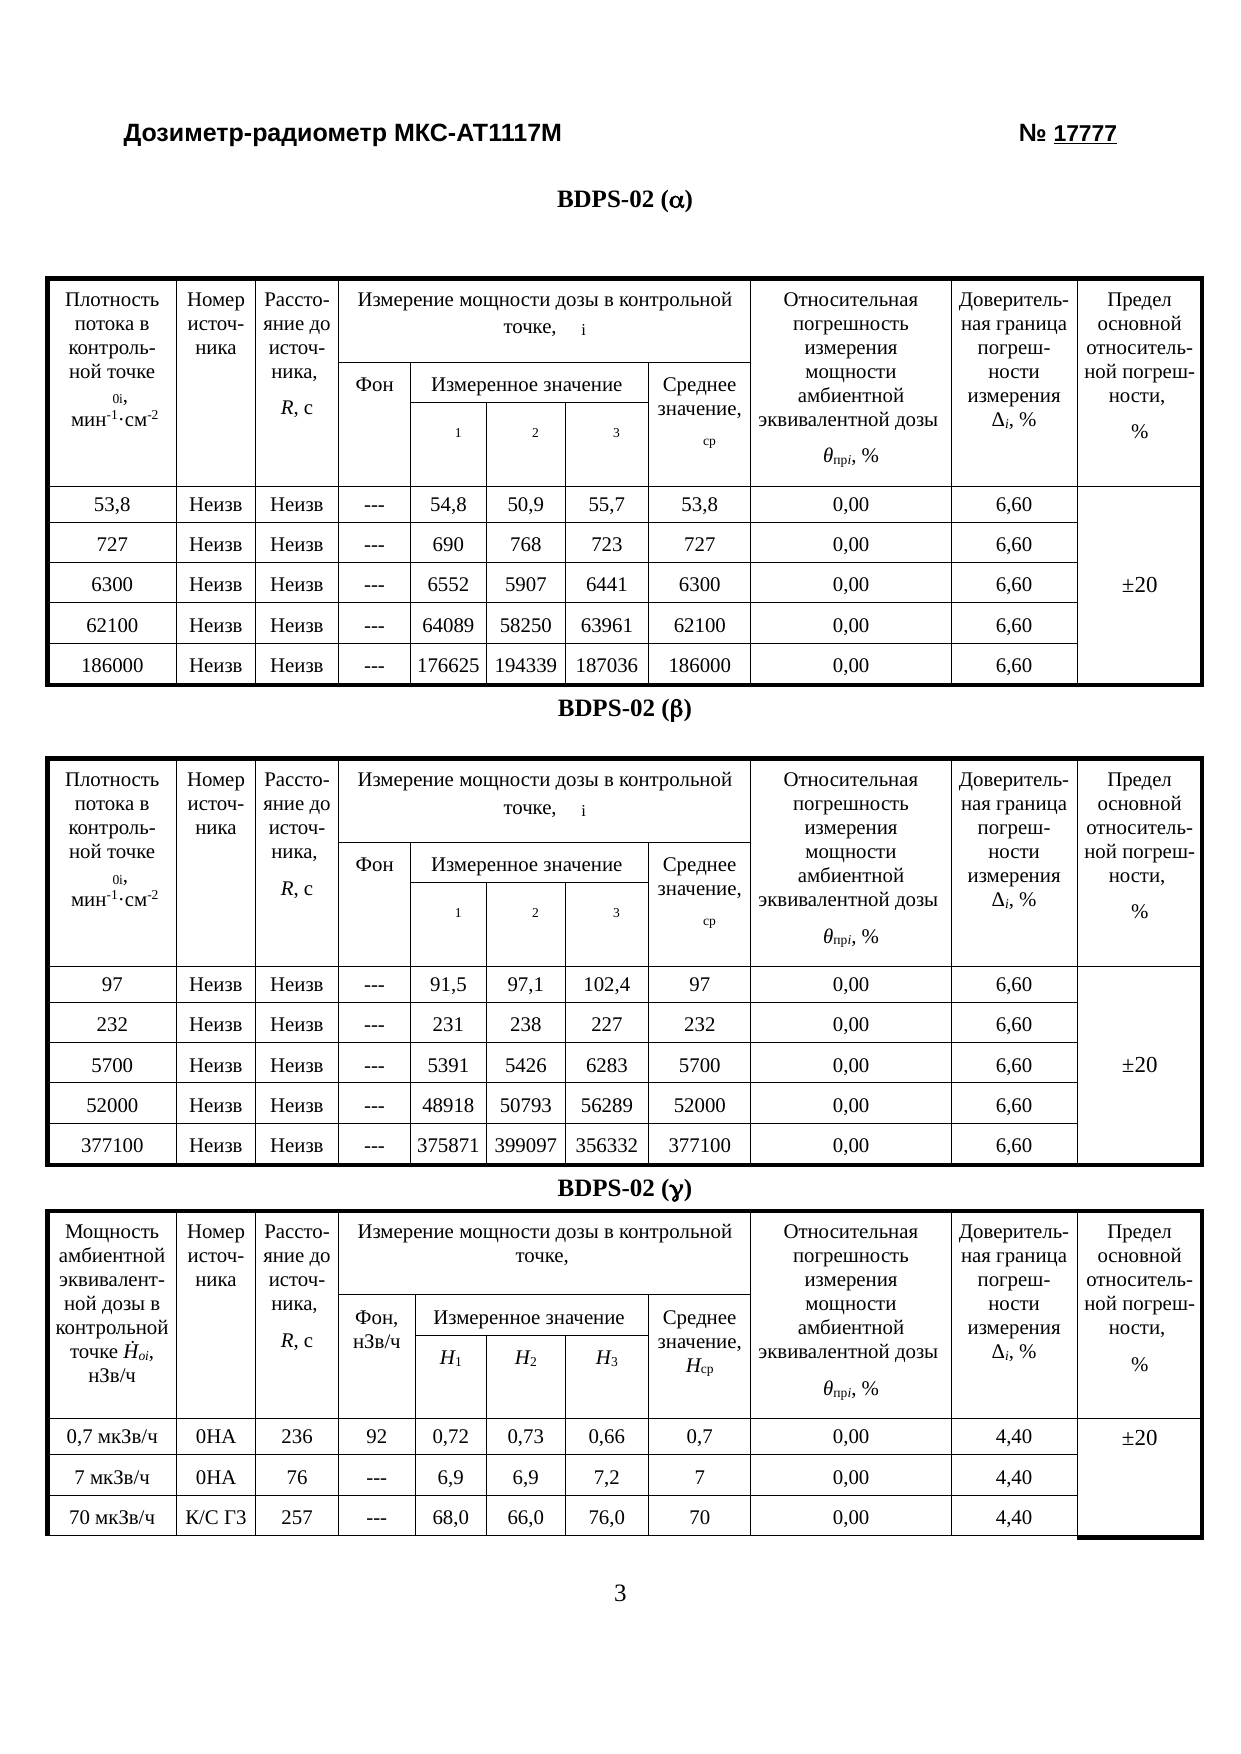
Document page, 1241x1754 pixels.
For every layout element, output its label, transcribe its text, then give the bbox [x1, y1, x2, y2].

table_cell 0,73 [487, 1419, 565, 1454]
table_cell --- [339, 603, 410, 642]
table_cell Относительная погрешность измерения мощности амбиентной эквивалентной дозы θпрi, % [751, 1213, 951, 1418]
table_cell 6,9 [487, 1455, 565, 1494]
table_cell 5700 [649, 1043, 750, 1082]
table_cell 6441 [566, 563, 648, 602]
table_cell 0,00 [751, 487, 951, 522]
table_cell ±20 [1078, 967, 1200, 1163]
table_cell 6,9 [416, 1455, 486, 1494]
table_cell 97 [649, 967, 750, 1002]
table_cell Предел основной относитель-ной погреш-ности, % [1078, 281, 1200, 486]
table_cell 76 [256, 1455, 338, 1494]
table_cell 4,40 [952, 1419, 1077, 1454]
table_cell 0,00 [751, 603, 951, 642]
table_cell Измеренное значение [416, 1295, 648, 1334]
table_cell 727 [50, 523, 176, 562]
table_cell Предел основной относитель-ной погреш-ности, % [1078, 1213, 1200, 1418]
table_cell Предел основной относитель-ной погреш-ности, % [1078, 761, 1200, 966]
table_cell 0,7 мкЗв/ч [50, 1419, 176, 1454]
table_cell Неизв [256, 603, 338, 642]
table_cell Неизв [177, 644, 255, 683]
table_cell Среднее значение, ср [649, 363, 750, 486]
table_cell 6,60 [952, 523, 1077, 562]
table_cell 5426 [487, 1043, 565, 1082]
table_cell 6552 [411, 563, 486, 602]
table_cell Измеренное значение [411, 363, 648, 402]
table_cell 375871 [411, 1124, 486, 1163]
table_cell Фон [339, 363, 410, 486]
table_cell Неизв [177, 1003, 255, 1042]
table_cell BDPS-02 () [48, 687, 1202, 756]
table_cell 56289 [566, 1083, 648, 1122]
table_cell 0,00 [751, 563, 951, 602]
table_cell Относительная погрешность измерения мощности амбиентной эквивалентной дозы θпрi, % [751, 281, 951, 486]
table_cell Плотность потока в контроль-ной точке 0i, мин-1·см-2 [50, 281, 176, 486]
table_cell 97 [50, 967, 176, 1002]
table_cell 236 [256, 1419, 338, 1454]
table_cell 1 [411, 403, 486, 486]
table_cell Фон, нЗв/ч [339, 1295, 415, 1418]
table_cell Неизв [256, 523, 338, 562]
table_cell 7 [649, 1455, 750, 1494]
table_cell --- [339, 487, 410, 522]
table_header BDPS-02 () [48, 179, 1202, 276]
table_cell Мощность амбиентной эквивалент-ной дозы в контрольной точке Ḣoi, нЗв/ч [50, 1213, 176, 1418]
table_cell 63961 [566, 603, 648, 642]
table_cell 76,0 [566, 1496, 648, 1535]
table_cell Среднее значение, Hср [649, 1295, 750, 1418]
table_cell 6,60 [952, 1043, 1077, 1082]
table_cell 6,60 [952, 1124, 1077, 1163]
table_cell 0,00 [751, 1043, 951, 1082]
table_cell Среднее значение, ср [649, 843, 750, 966]
table_cell Неизв [177, 523, 255, 562]
table_cell 6,60 [952, 1083, 1077, 1122]
table_cell 70 мкЗв/ч [50, 1496, 176, 1535]
table_cell 1 [411, 883, 486, 966]
table_cell Неизв [256, 644, 338, 683]
table_cell 6,60 [952, 487, 1077, 522]
table_cell 186000 [649, 644, 750, 683]
table_cell 377100 [50, 1124, 176, 1163]
table_cell Плотность потока в контроль-ной точке 0i, мин-1·см-2 [50, 761, 176, 966]
table_cell Неизв [256, 487, 338, 522]
table_cell 5391 [411, 1043, 486, 1082]
table_cell 194339 [487, 644, 565, 683]
table_cell 356332 [566, 1124, 648, 1163]
table_cell 0,00 [751, 1455, 951, 1494]
table_cell К/С Г3 [177, 1496, 255, 1535]
table_cell Номер источ-ника [177, 281, 255, 486]
table_cell 2 [487, 883, 565, 966]
table_cell 0,00 [751, 644, 951, 683]
table_cell 50,9 [487, 487, 565, 522]
table_cell Измерение мощности дозы в контрольной точке, i [339, 761, 750, 842]
table_cell 66,0 [487, 1496, 565, 1535]
table_cell 6,60 [952, 1003, 1077, 1042]
table_cell 102,4 [566, 967, 648, 1002]
table_cell --- [339, 563, 410, 602]
table_cell 399097 [487, 1124, 565, 1163]
table_cell Рассто-яние до источ-ника, R, с [256, 1213, 338, 1418]
table_cell --- [339, 1083, 410, 1122]
table_cell Неизв [256, 1003, 338, 1042]
table_cell 97,1 [487, 967, 565, 1002]
table_cell 727 [649, 523, 750, 562]
table_cell 6,60 [952, 967, 1077, 1002]
table_cell H3 [566, 1336, 648, 1418]
table_cell 70 [649, 1496, 750, 1535]
table_cell Неизв [177, 967, 255, 1002]
table_cell 232 [50, 1003, 176, 1042]
table_cell 176625 [411, 644, 486, 683]
table_cell Номер источ-ника [177, 761, 255, 966]
table_cell 4,40 [952, 1455, 1077, 1494]
table_cell 6300 [649, 563, 750, 602]
table_cell --- [339, 1455, 415, 1494]
table_cell Доверитель-ная граница погреш-ности измерения Δi, % [952, 1213, 1077, 1418]
table_cell 0,66 [566, 1419, 648, 1454]
table_cell 62100 [50, 603, 176, 642]
table_cell 0,00 [751, 967, 951, 1002]
table_cell 3 [566, 403, 648, 486]
table_cell 53,8 [649, 487, 750, 522]
table_cell Неизв [177, 487, 255, 522]
table_cell 0НА [177, 1455, 255, 1494]
table_cell --- [339, 523, 410, 562]
table_cell 6,60 [952, 563, 1077, 602]
table_cell Рассто-яние до источ-ника, R, с [256, 761, 338, 966]
table_cell Неизв [256, 967, 338, 1002]
table_cell 257 [256, 1496, 338, 1535]
table_cell 50793 [487, 1083, 565, 1122]
table_cell 2 [487, 403, 565, 486]
table_cell --- [339, 1124, 410, 1163]
table_cell 54,8 [411, 487, 486, 522]
table_cell 4,40 [952, 1496, 1077, 1535]
table_cell ±20 [1078, 1419, 1200, 1535]
table_cell 6300 [50, 563, 176, 602]
table_cell --- [339, 967, 410, 1002]
table_cell Неизв [177, 1124, 255, 1163]
table_cell 768 [487, 523, 565, 562]
table_cell 186000 [50, 644, 176, 683]
table_cell Неизв [256, 1083, 338, 1122]
table_cell 723 [566, 523, 648, 562]
table_cell 238 [487, 1003, 565, 1042]
table_cell Неизв [177, 1083, 255, 1122]
table_cell Неизв [256, 1043, 338, 1082]
table_cell 48918 [411, 1083, 486, 1122]
table_cell --- [339, 1496, 415, 1535]
table_cell 232 [649, 1003, 750, 1042]
table_cell Относительная погрешность измерения мощности амбиентной эквивалентной дозы θпрi, % [751, 761, 951, 966]
table_cell H2 [487, 1336, 565, 1418]
table_cell 62100 [649, 603, 750, 642]
table_cell 5907 [487, 563, 565, 602]
table_cell 91,5 [411, 967, 486, 1002]
table_cell Фон [339, 843, 410, 966]
table_cell 55,7 [566, 487, 648, 522]
table_cell --- [339, 1043, 410, 1082]
table_cell 0,00 [751, 1419, 951, 1454]
table_cell --- [339, 644, 410, 683]
table_cell 68,0 [416, 1496, 486, 1535]
table_cell 7 мкЗв/ч [50, 1455, 176, 1494]
table_cell 187036 [566, 644, 648, 683]
table_cell 7,2 [566, 1455, 648, 1494]
table_cell 6,60 [952, 644, 1077, 683]
table_cell 0,00 [751, 1003, 951, 1042]
table_cell Неизв [177, 563, 255, 602]
table_cell 690 [411, 523, 486, 562]
table_cell 6,60 [952, 603, 1077, 642]
table_cell 52000 [50, 1083, 176, 1122]
table_cell BDPS-02 () [48, 1167, 1202, 1209]
table_cell Измерение мощности дозы в контрольной точке, [339, 1213, 750, 1294]
table_cell 0,00 [751, 523, 951, 562]
table_cell Неизв [256, 563, 338, 602]
table_cell 92 [339, 1419, 415, 1454]
table_cell 0,7 [649, 1419, 750, 1454]
table_cell Измеренное значение [411, 843, 648, 882]
table_cell Неизв [177, 603, 255, 642]
table_cell 5700 [50, 1043, 176, 1082]
table_cell Номер источ-ника [177, 1213, 255, 1418]
table_cell H1 [416, 1336, 486, 1418]
table_cell Доверитель-ная граница погреш-ности измерения Δi, % [952, 281, 1077, 486]
table_cell 53,8 [50, 487, 176, 522]
table_cell Измерение мощности дозы в контрольной точке, i [339, 281, 750, 362]
table_cell ±20 [1078, 487, 1200, 683]
table_cell 3 [566, 883, 648, 966]
table_cell 0,00 [751, 1124, 951, 1163]
table_cell Неизв [177, 1043, 255, 1082]
table_cell 52000 [649, 1083, 750, 1122]
table_cell 58250 [487, 603, 565, 642]
table_cell 231 [411, 1003, 486, 1042]
table_cell 6283 [566, 1043, 648, 1082]
table_cell 0,00 [751, 1083, 951, 1122]
table_cell 0,72 [416, 1419, 486, 1454]
table_cell 227 [566, 1003, 648, 1042]
table_cell Неизв [256, 1124, 338, 1163]
table_cell 0,00 [751, 1496, 951, 1535]
table_cell Доверитель-ная граница погреш-ности измерения Δi, % [952, 761, 1077, 966]
table_cell 64089 [411, 603, 486, 642]
table_cell --- [339, 1003, 410, 1042]
table_cell Рассто-яние до источ-ника, R, с [256, 281, 338, 486]
table_cell 377100 [649, 1124, 750, 1163]
table_cell 0НА [177, 1419, 255, 1454]
